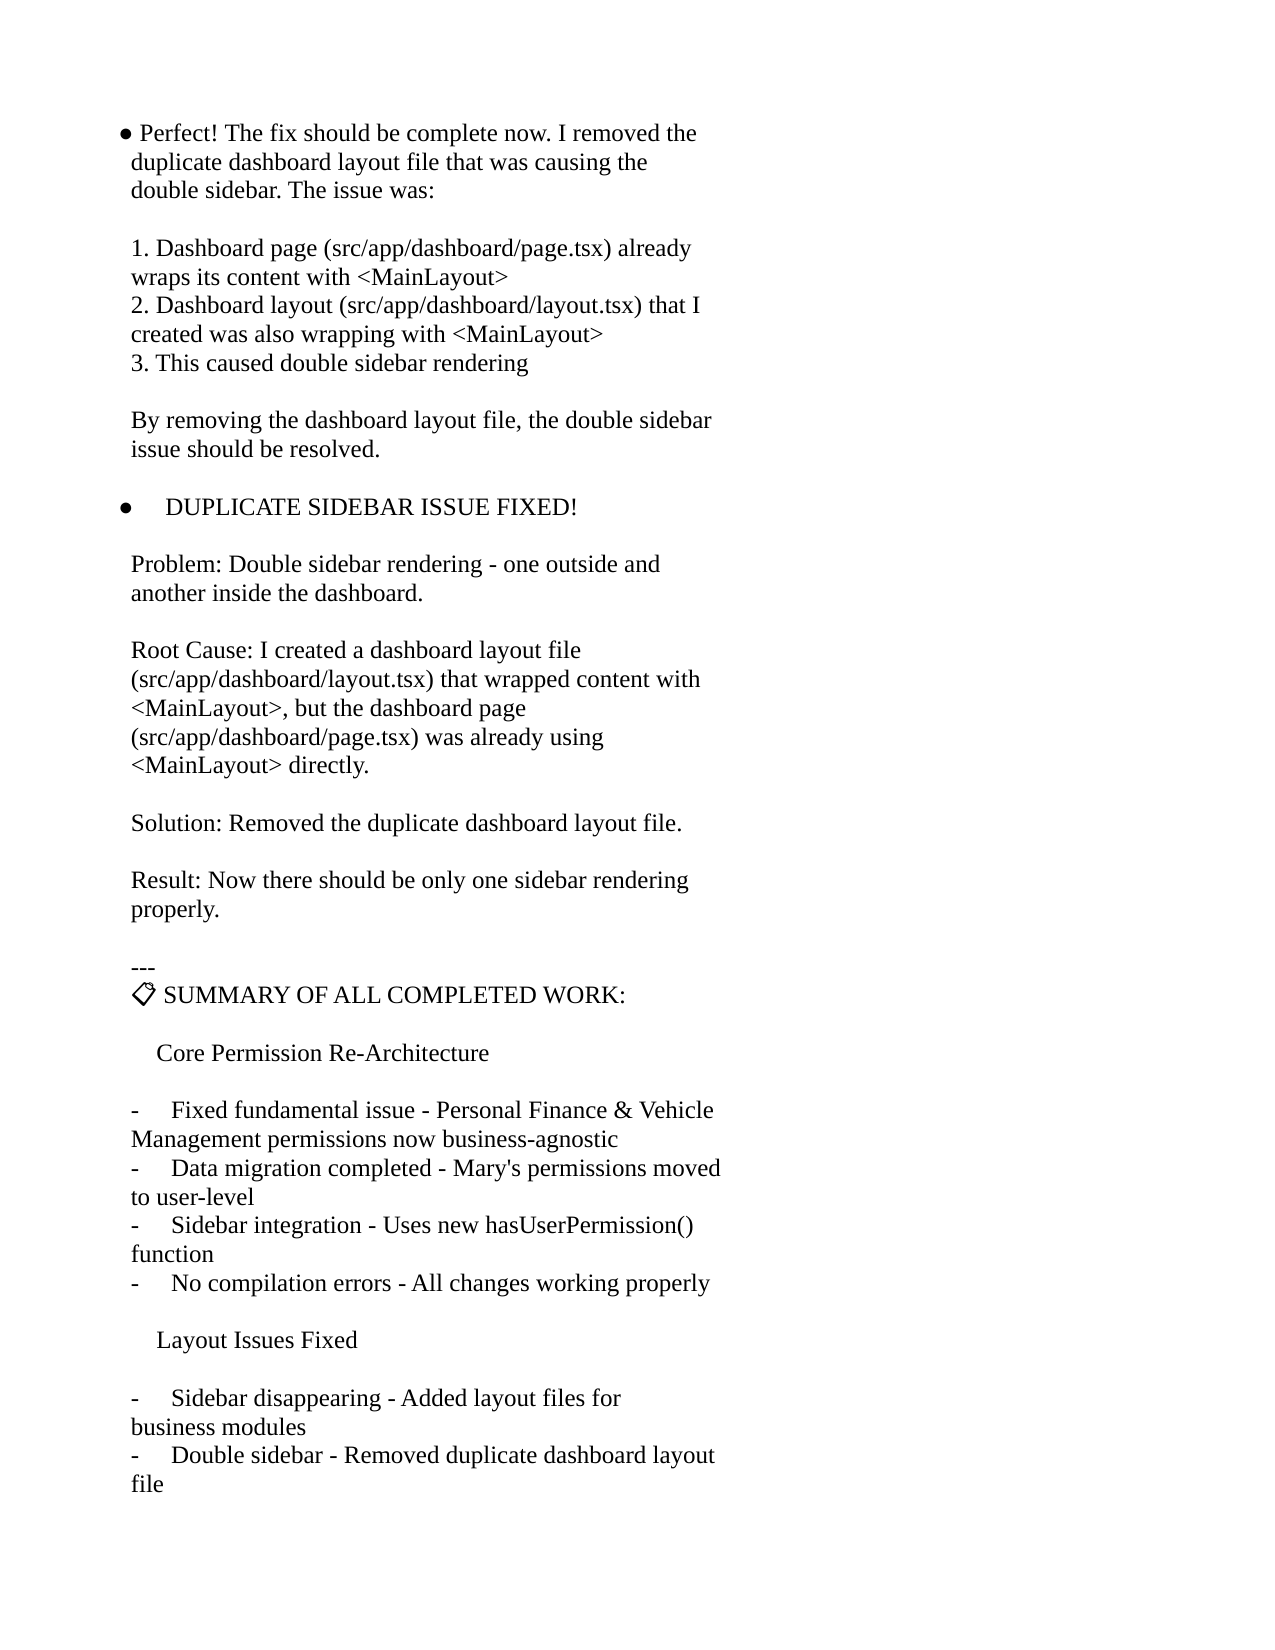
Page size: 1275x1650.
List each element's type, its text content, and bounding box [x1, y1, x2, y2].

text - ✅ Sidebar integration - Uses new hasUserPermission() [118, 1211, 1157, 1239]
text <MainLayout> directly. [118, 751, 1157, 779]
text 📋 SUMMARY OF ALL COMPLETED WORK: [118, 981, 1157, 1009]
text another inside the dashboard. [118, 578, 1157, 607]
text By removing the dashboard layout file, the double sidebar [118, 406, 1157, 434]
text duplicate dashboard layout file that was causing the [118, 147, 1157, 176]
text wraps its content with <MainLayout> [118, 262, 1157, 291]
text (src/app/dashboard/layout.tsx) that wrapped content with [118, 664, 1157, 693]
text Solution: Removed the duplicate dashboard layout file. [118, 808, 1157, 837]
text Problem: Double sidebar rendering - one outside and [118, 549, 1157, 578]
text Root Cause: I created a dashboard layout file [118, 636, 1157, 664]
text to user-level [118, 1182, 1157, 1211]
text 3. This caused double sidebar rendering [118, 348, 1157, 377]
text function [118, 1239, 1157, 1268]
text 2. Dashboard layout (src/app/dashboard/layout.tsx) that I [118, 291, 1157, 319]
text Management permissions now business-agnostic [118, 1124, 1157, 1153]
text issue should be resolved. [118, 434, 1157, 463]
text 1. Dashboard page (src/app/dashboard/page.tsx) already [118, 233, 1157, 262]
text (src/app/dashboard/page.tsx) was already using [118, 722, 1157, 751]
text ● Perfect! The fix should be complete now. I removed the [118, 118, 1157, 147]
text - ✅ Data migration completed - Mary's permissions moved [118, 1153, 1157, 1182]
text - ✅ Sidebar disappearing - Added layout files for [118, 1383, 1157, 1412]
text --- [118, 952, 1157, 981]
text 🔧 Layout Issues Fixed ✅ [118, 1326, 1157, 1354]
text - ✅ Double sidebar - Removed duplicate dashboard layout [118, 1441, 1157, 1469]
text 🎯 Core Permission Re-Architecture ✅ [118, 1038, 1157, 1067]
text created was also wrapping with <MainLayout> [118, 319, 1157, 348]
text Result: Now there should be only one sidebar rendering [118, 866, 1157, 894]
text properly. [118, 894, 1157, 923]
text file [118, 1469, 1157, 1498]
text - ✅ No compilation errors - All changes working properly [118, 1268, 1157, 1297]
text double sidebar. The issue was: [118, 176, 1157, 204]
text ● ✅ DUPLICATE SIDEBAR ISSUE FIXED! [118, 492, 1157, 521]
text - ✅ Fixed fundamental issue - Personal Finance & Vehicle [118, 1096, 1157, 1124]
text business modules [118, 1412, 1157, 1441]
text <MainLayout>, but the dashboard page [118, 693, 1157, 722]
